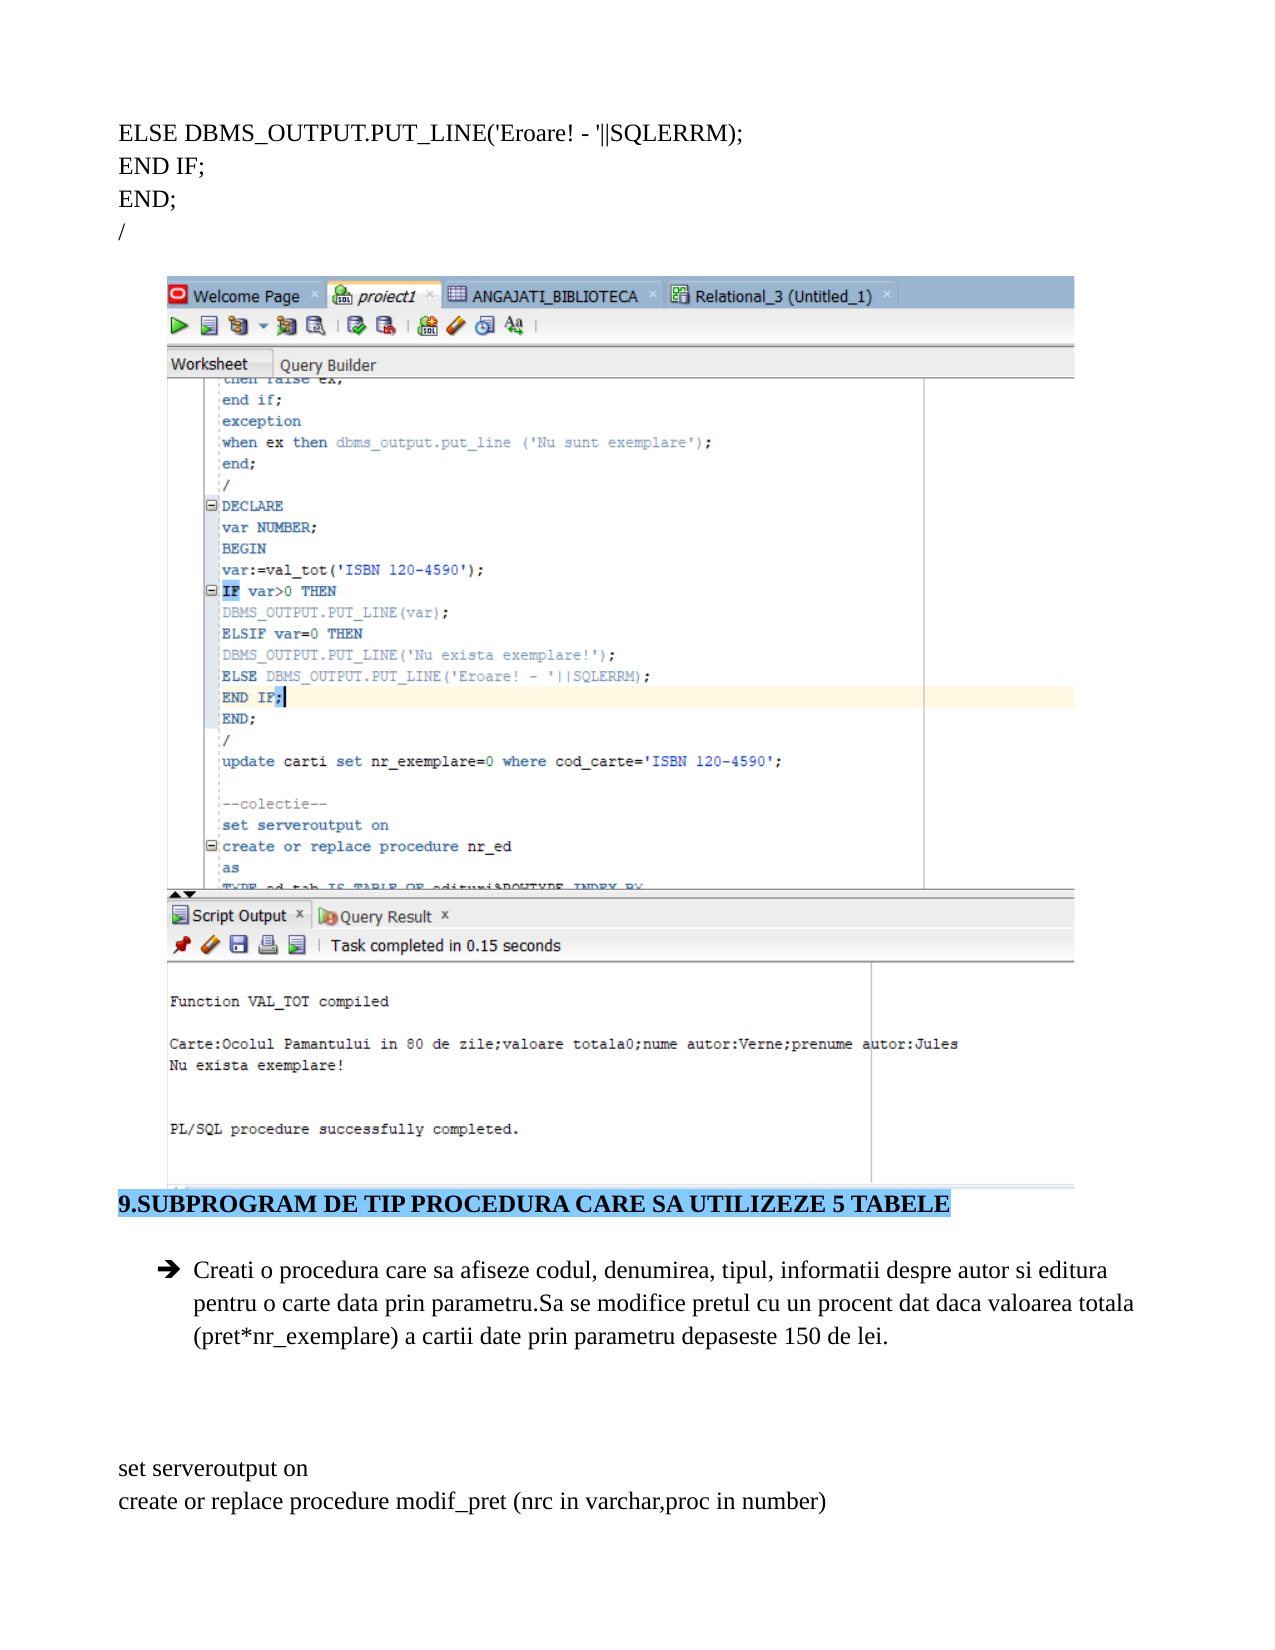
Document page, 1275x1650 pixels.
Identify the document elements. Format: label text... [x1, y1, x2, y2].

text 9.SUBPROGRAM DE TIP PROCEDURA CARE SA UTILIZEZE 5 TABELE [118, 283, 1157, 1217]
text create or replace procedure modif_pret (nrc in varchar,proc in number) [118, 1486, 1157, 1514]
text / [118, 217, 1157, 246]
text set serveroutput on [118, 1453, 1157, 1482]
text END; [118, 184, 1157, 213]
list Creati o procedura care sa afiseze codul, denumirea, tipul, informatii despre autor si editura pentru o carte data prin parametru.Sa se modifice pretul cu un procent dat daca valoarea totala (pret*nr_exemplare) a cartii date prin parametru depaseste 150 de lei. [156, 1255, 1157, 1349]
text ELSE DBMS_OUTPUT.PUT_LINE('Eroare! - '||SQLERRM); [118, 118, 1157, 147]
text END IF; [118, 151, 1157, 180]
